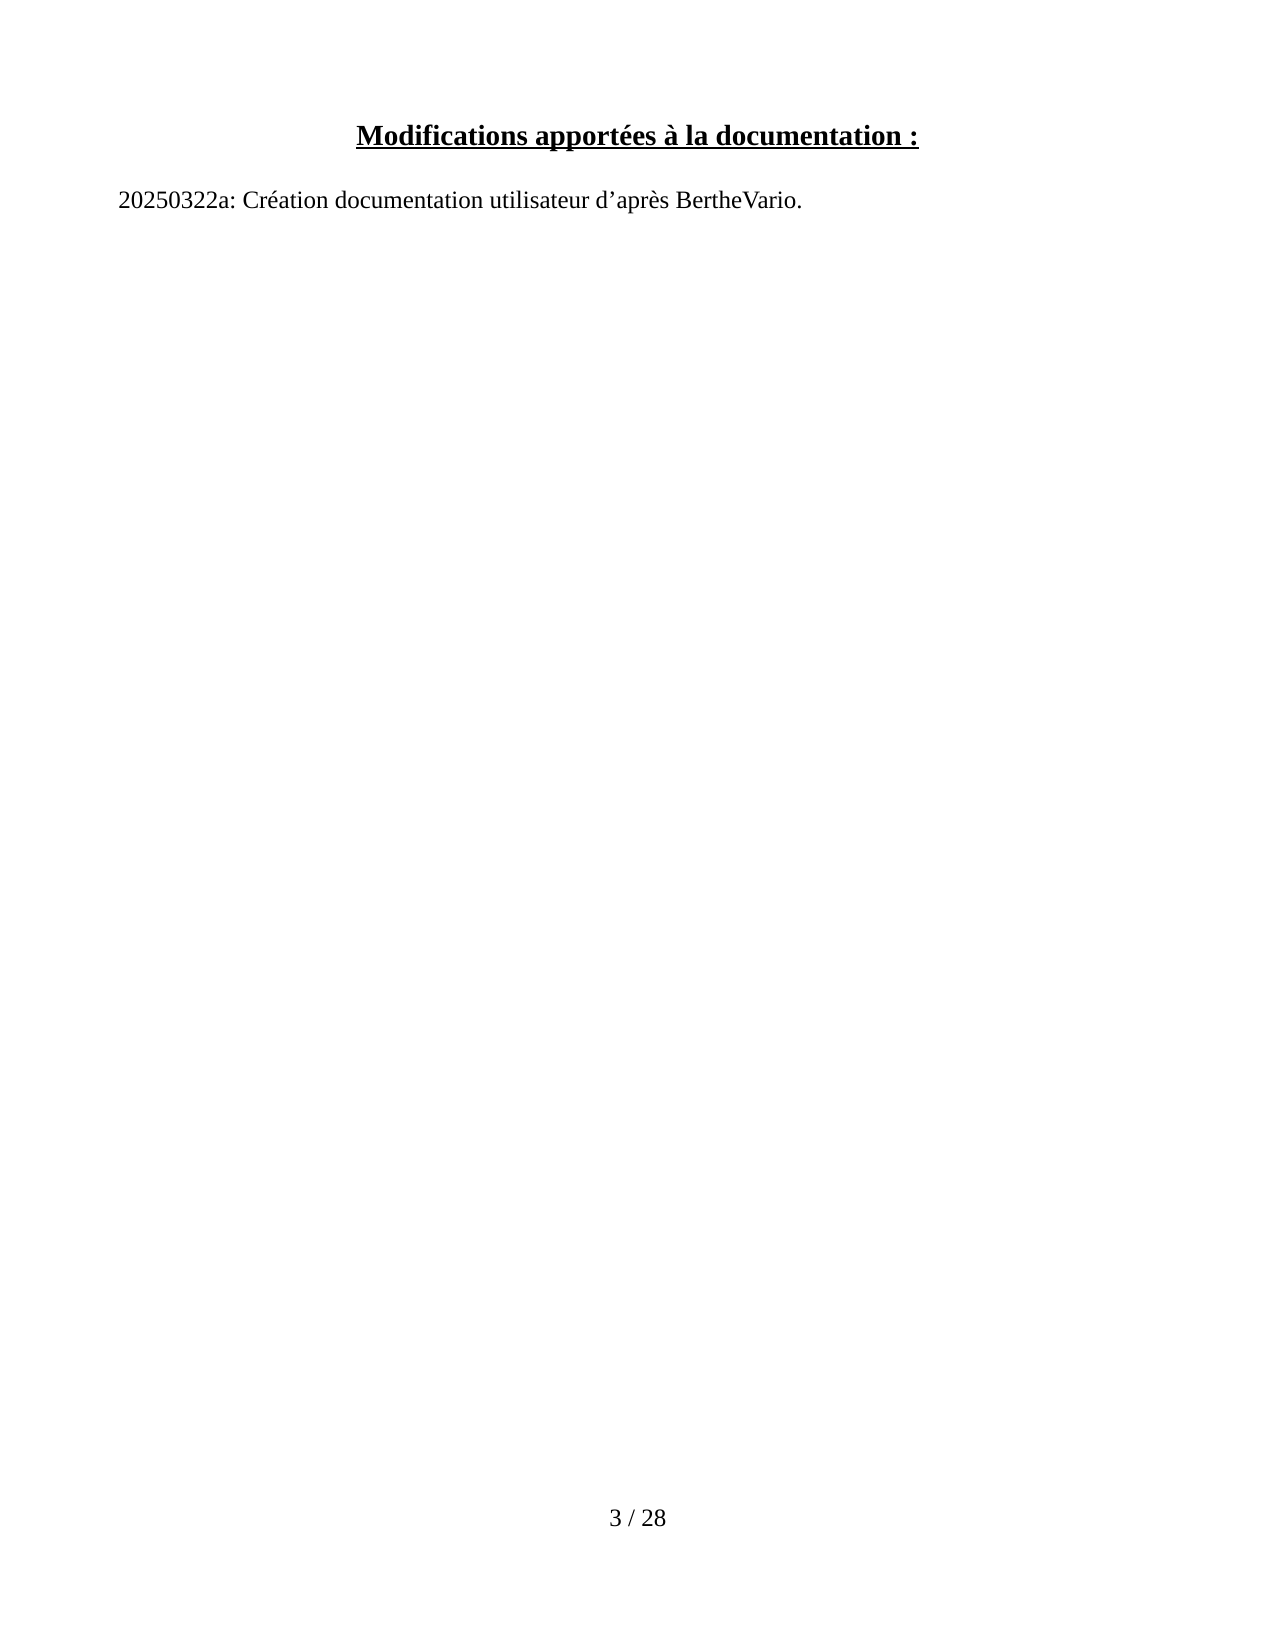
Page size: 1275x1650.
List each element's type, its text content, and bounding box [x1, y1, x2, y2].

text 20250322a: Création documentation utilisateur d’après BertheVario. [118, 185, 1157, 214]
text Modifications apportées à la documentation : [118, 118, 1157, 152]
